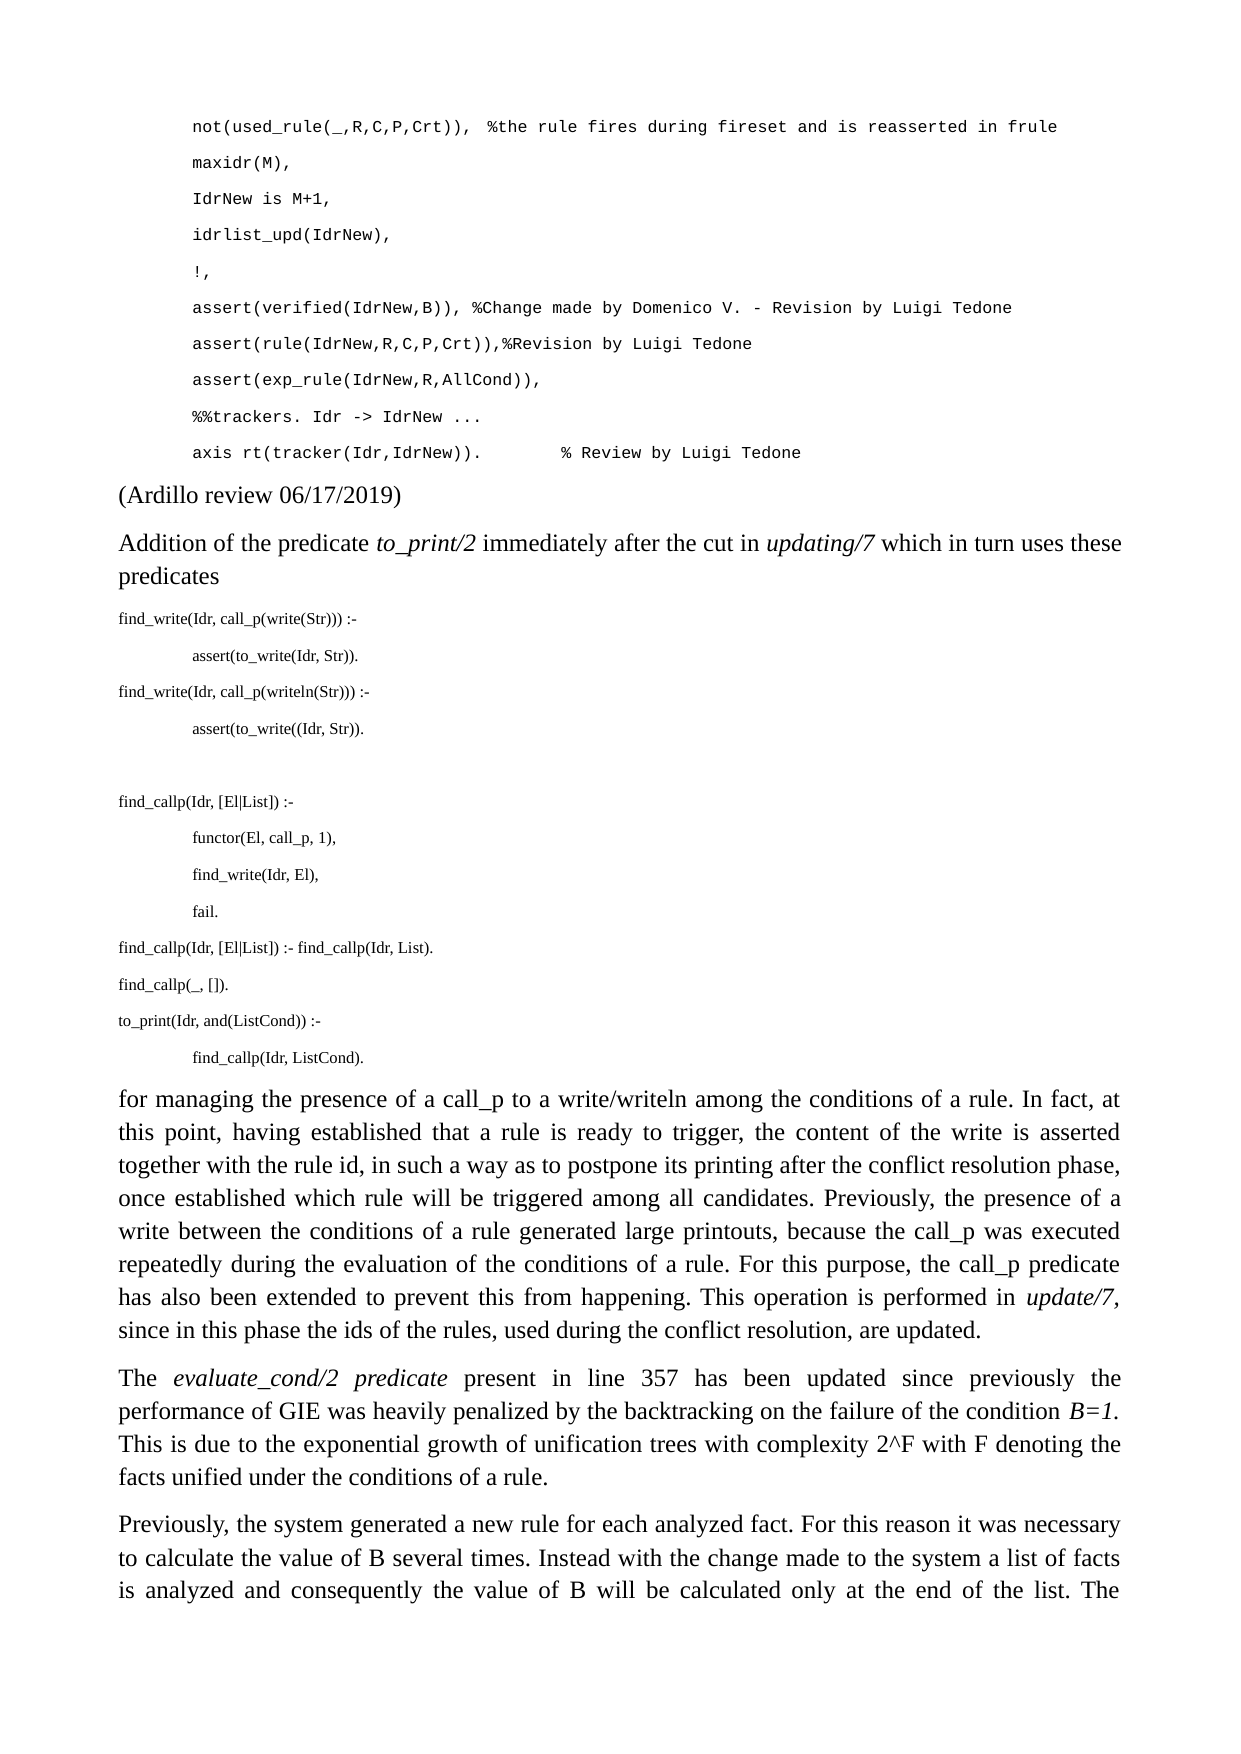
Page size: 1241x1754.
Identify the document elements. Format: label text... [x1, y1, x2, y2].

text assert(verified(IdrNew,B)), %Change made by Domenico V. - Revision by Luigi Tedone [118, 299, 1122, 318]
text functor(El, call_p, 1), [118, 828, 1122, 847]
text !, [118, 263, 1122, 282]
text find_write(Idr, call_p(write(Str))) :- [118, 609, 1122, 628]
text axis rt(tracker(Idr,IdrNew)). % Review by Luigi Tedone [118, 444, 1122, 463]
text idrlist_upd(IdrNew), [118, 227, 1122, 246]
text fail. [118, 901, 1122, 921]
text find_callp(Idr, [El|List]) :- [118, 792, 1122, 811]
text maxidr(M), [118, 154, 1122, 173]
text The evaluate_cond/2 predicate present in line 357 has been updated since previously the performance of GIE was heavily penalized by the backtracking on the failure of the condition B=1. This is due to the exponential growth of unification trees with complexity 2^F with F denoting the facts unified under the conditions of a rule. [118, 1363, 1122, 1491]
text (Ardillo review 06/17/2019) [118, 481, 1122, 509]
text assert(exp_rule(IdrNew,R,AllCond)), [118, 372, 1122, 391]
text IdrNew is M+1, [118, 191, 1122, 209]
text find_callp(Idr, ListCond). [118, 1048, 1122, 1067]
text not(used_rule(_,R,C,P,Crt)), %the rule fires during fireset and is reasserted in frule [118, 118, 1122, 137]
text Addition of the predicate to_print/2 immediately after the cut in updating/7 which in turn uses these predicates [118, 528, 1122, 590]
text %%trackers. Idr -> IdrNew ... [118, 408, 1122, 427]
text to_print(Idr, and(ListCond)) :- [118, 1011, 1122, 1030]
text find_write(Idr, call_p(writeln(Str))) :- [118, 682, 1122, 701]
text find_callp(Idr, [El|List]) :- find_callp(Idr, List). [118, 938, 1122, 957]
text find_callp(_, []). [118, 974, 1122, 994]
text assert(rule(IdrNew,R,C,P,Crt)),%Revision by Luigi Tedone [118, 336, 1122, 354]
text find_write(Idr, El), [118, 865, 1122, 884]
text Previously, the system generated a new rule for each analyzed fact. For this reason it was necessary to calculate the value of B several times. Instead with the change made to the system a list of facts is analyzed and consequently the value of B will be calculated only at the end of the list. The [118, 1509, 1122, 1604]
text assert(to_write((Idr, Str)). [118, 718, 1122, 738]
text assert(to_write(Idr, Str)). [118, 645, 1122, 664]
text for managing the presence of a call_p to a write/writeln among the conditions of a rule. In fact, at this point, having established that a rule is ready to trigger, the content of the write is asserted together with the rule id, in such a way as to postpone its printing after the conflict resolution phase, once established which rule will be triggered among all candidates. Previously, the presence of a write between the conditions of a rule generated large printouts, because the call_p was executed repeatedly during the evaluation of the conditions of a rule. For this purpose, the call_p predicate has also been extended to prevent this from happening. This operation is performed in update/7, since in this phase the ids of the rules, used during the conflict resolution, are updated. [118, 1084, 1122, 1344]
